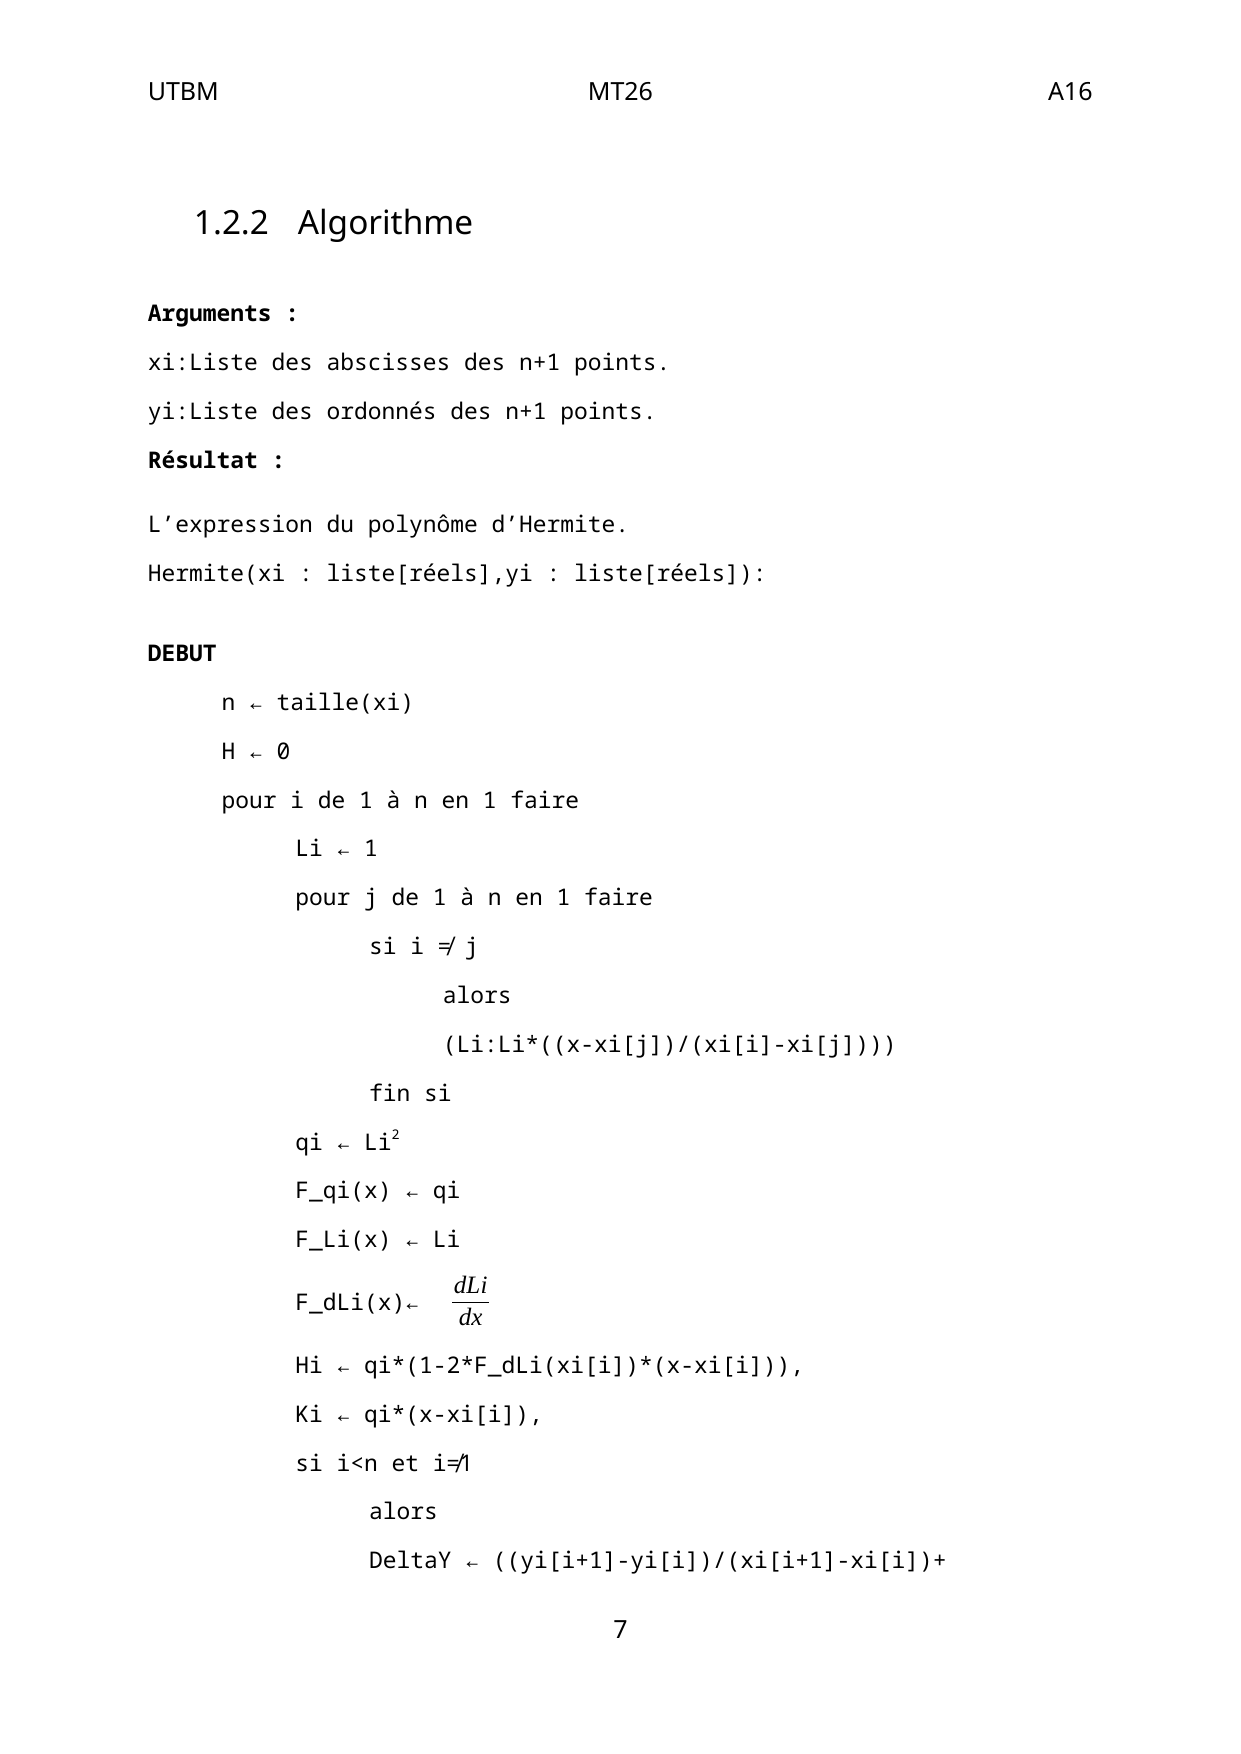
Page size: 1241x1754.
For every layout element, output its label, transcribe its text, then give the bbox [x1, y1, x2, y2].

text Hi ← qi*(1-2*F_dLi(xi[i])*(x-xi[i])), [148, 1349, 1092, 1380]
text F_qi(x) ← qi [148, 1174, 1092, 1206]
text DEBUT [148, 637, 1092, 668]
text si i ≠ j [148, 930, 1092, 961]
text n ← taille(xi) [148, 686, 1092, 717]
text Hermite(xi : liste[réels],yi : liste[réels]): [148, 557, 1092, 588]
subtitle Algorithme [185, 199, 1092, 244]
text fin si [148, 1077, 1092, 1108]
text F_dLi(x)← [148, 1272, 1092, 1331]
text H ← 0 [148, 735, 1092, 766]
text pour i de 1 à n en 1 faire [148, 783, 1092, 815]
text Arguments : [148, 297, 1092, 328]
text (Li:Li*((x-xi[j])/(xi[i]-xi[j]))) [148, 1028, 1092, 1059]
text Li ← 1 [148, 832, 1092, 864]
text alors [148, 1495, 1092, 1527]
text F_Li(x) ← Li [148, 1223, 1092, 1254]
text xi:Liste des abscisses des n+1 points. [148, 346, 1092, 377]
text pour j de 1 à n en 1 faire [148, 881, 1092, 912]
text DeltaY ← ((yi[i+1]-yi[i])/(xi[i+1]-xi[i])+ [148, 1544, 1092, 1575]
text qi ← Li2 [148, 1126, 1092, 1157]
text yi:Liste des ordonnés des n+1 points. [148, 395, 1092, 426]
text Ki ← qi*(x-xi[i]), [148, 1398, 1092, 1429]
text alors [148, 979, 1092, 1010]
text Résultat : L’expression du polynôme d’Hermite. [148, 444, 1092, 539]
text si i<n et i≠1 [148, 1446, 1092, 1478]
